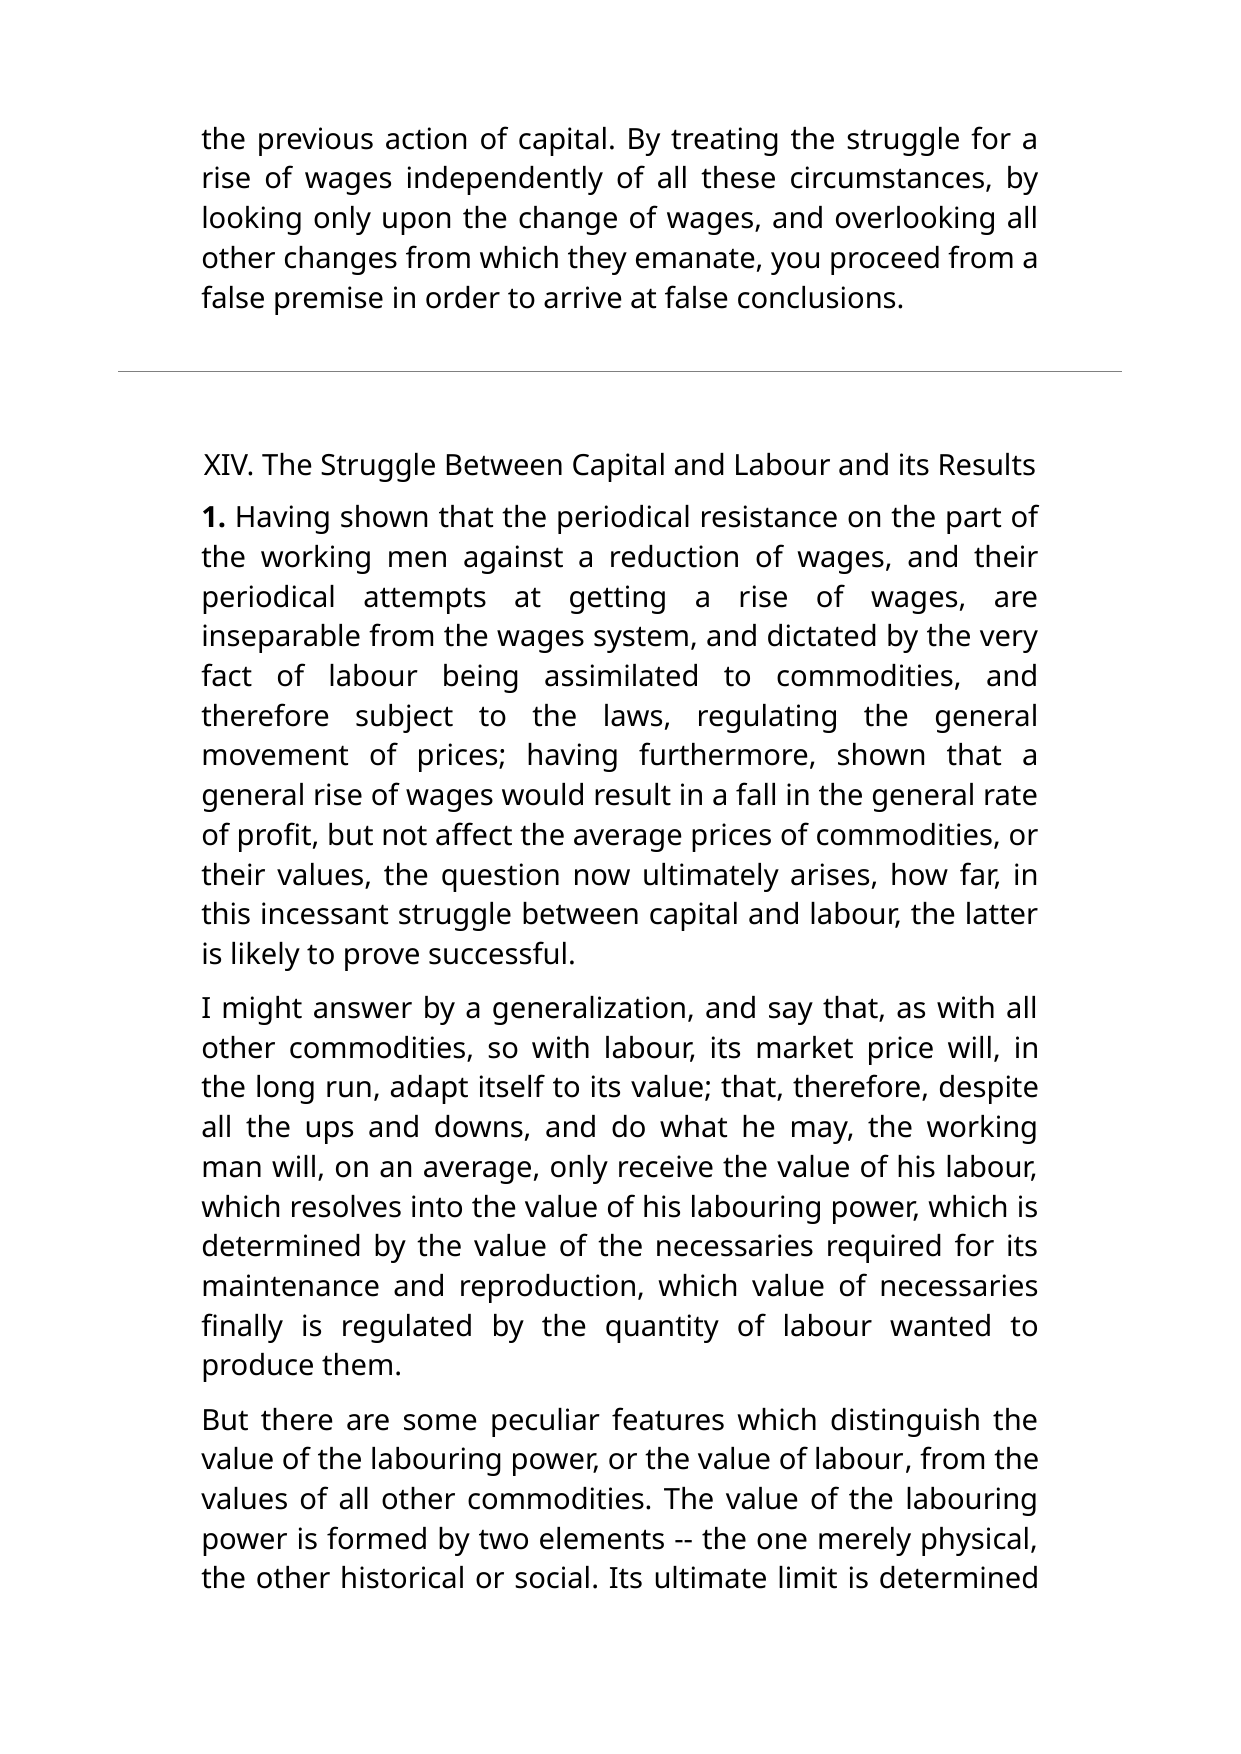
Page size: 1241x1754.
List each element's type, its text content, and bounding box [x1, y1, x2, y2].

text the previous action of capital. By treating the struggle for a rise of wages independently of all these circumstances, by looking only upon the change of wages, and overlooking all other changes from which they emanate, you proceed from a false premise in order to arrive at false conclusions. [201, 118, 1039, 317]
text I might answer by a generalization, and say that, as with all other commodities, so with labour, its market price will, in the long run, adapt itself to its value; that, therefore, despite all the ups and downs, and do what he may, the working man will, on an average, only receive the value of his labour, which resolves into the value of his labouring power, which is determined by the value of the necessaries required for its maintenance and reproduction, which value of necessaries finally is regulated by the quantity of labour wanted to produce them. [201, 987, 1039, 1384]
text But there are some peculiar features which distinguish the value of the labouring power, or the value of labour, from the values of all other commodities. The value of the labouring power is formed by two elements -- the one merely physical, the other historical or social. Its ultimate limit is determined [201, 1399, 1039, 1597]
text 1. Having shown that the periodical resistance on the part of the working men against a reduction of wages, and their periodical attempts at getting a rise of wages, are inseparable from the wages system, and dictated by the very fact of labour being assimilated to commodities, and therefore subject to the laws, regulating the general movement of prices; having furthermore, shown that a general rise of wages would result in a fall in the general rate of profit, but not affect the average prices of commodities, or their values, the question now ultimately arises, how far, in this incessant struggle between capital and labour, the latter is likely to prove successful. [201, 497, 1039, 973]
subtitle XIV. The Struggle Between Capital and Labour and its Results [201, 415, 1039, 484]
